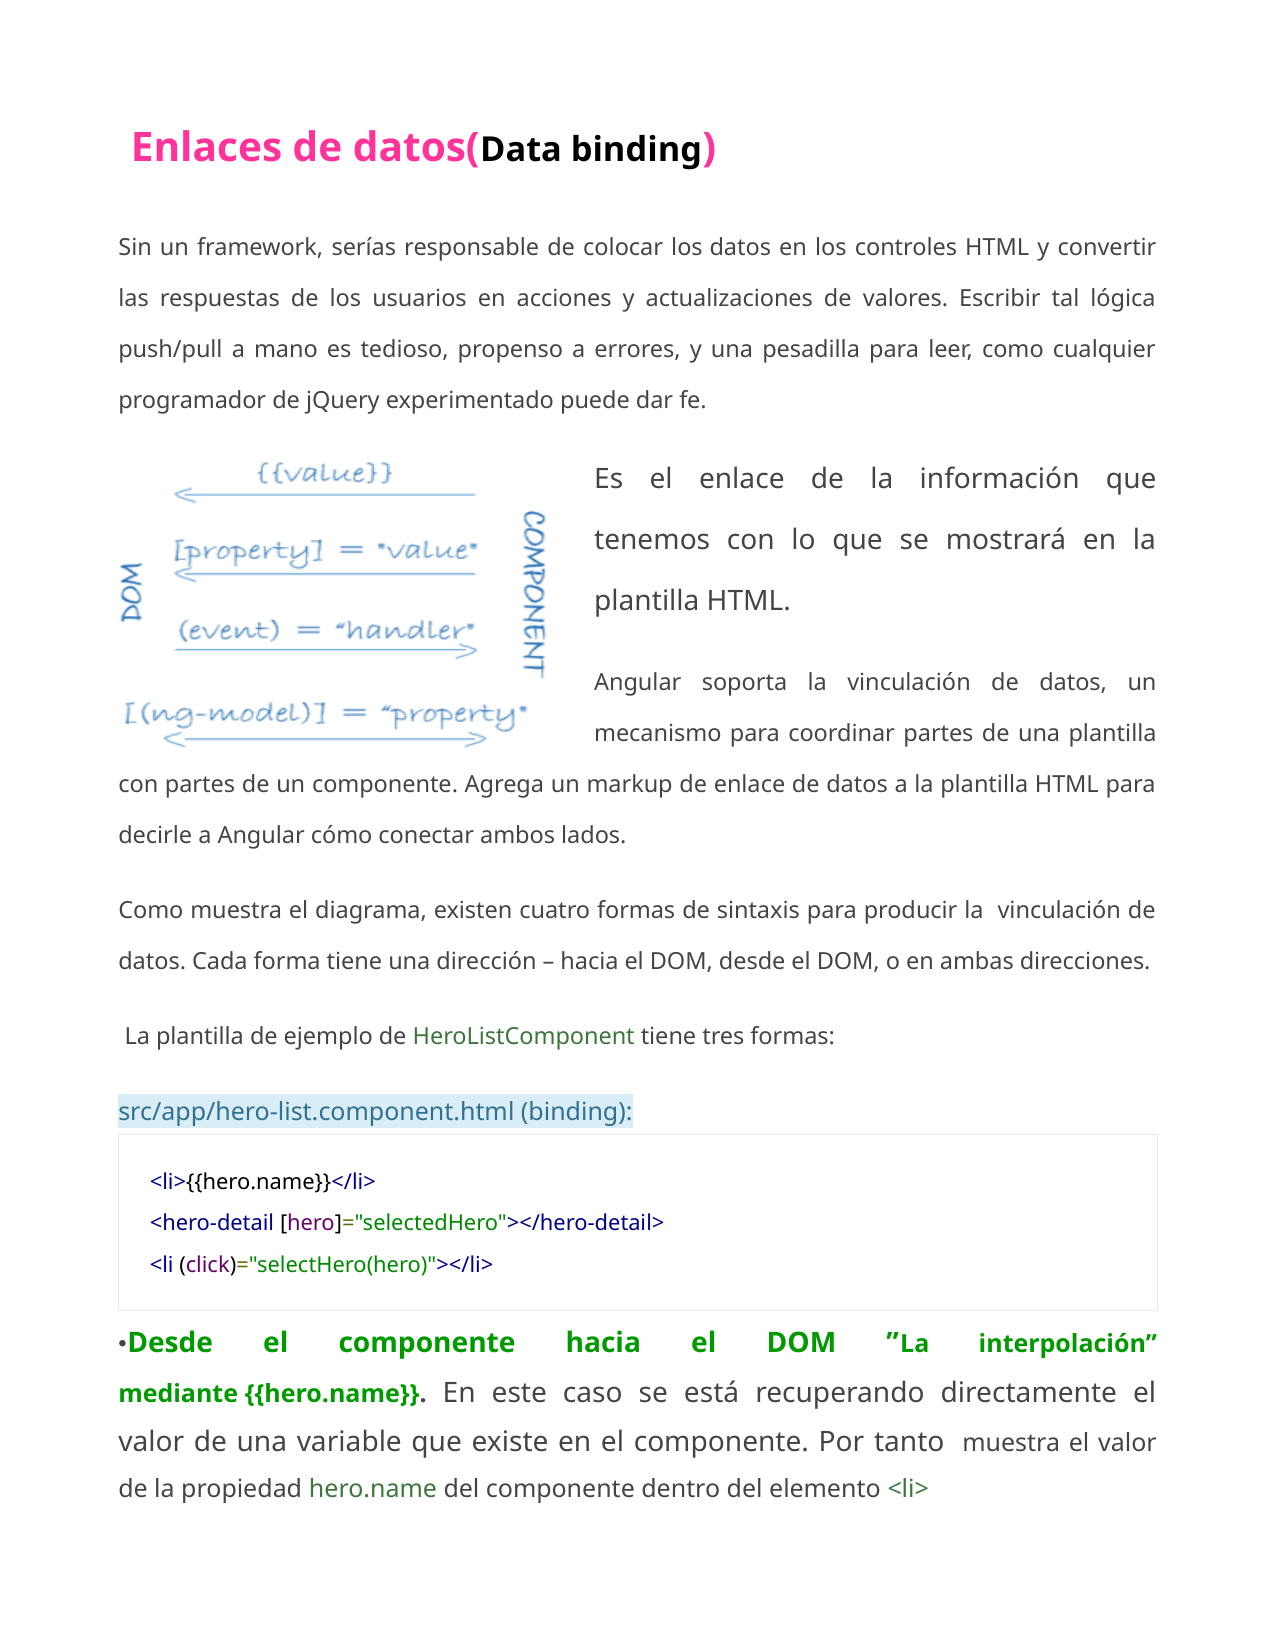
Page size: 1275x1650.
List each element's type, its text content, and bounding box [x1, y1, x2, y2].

text Enlaces de datos(Data binding) [118, 118, 1157, 173]
text La plantilla de ejemplo de HeroListComponent tiene tres formas: [118, 1019, 1157, 1051]
picture [118, 458, 548, 751]
list Desde el componente hacia el DOM ”La interpolación” mediante {{hero.name}}. En este caso se está recuperando directamente el valor de una variable que existe en el componente. Por tanto muestra el valor de la propiedad hero.name del componente dentro del elemento <li> [118, 1322, 1157, 1504]
text src/app/hero-list.component.html (binding): [118, 1093, 1157, 1128]
text Como muestra el diagrama, existen cuatro formas de sintaxis para producir la vinculación de datos. Cada forma tiene una dirección – hacia el DOM, desde el DOM, o en ambas direcciones. [118, 893, 1157, 976]
text <li (click)="selectHero(hero)"></li> [119, 1218, 1157, 1310]
text Sin un framework, serías responsable de colocar los datos en los controles HTML y convertir las respuestas de los usuarios en acciones y actualizaciones de valores. Escribir tal lógica push/pull a mano es tedioso, propenso a errores, y una pesadilla para leer, como cualquier programador de jQuery experimentado puede dar fe. [118, 230, 1157, 415]
text <hero-detail [hero]="selectedHero"></hero-detail> [119, 1176, 1157, 1218]
text Angular soporta la vinculación de datos, un mecanismo para coordinar partes de una plantilla con partes de un componente. Agrega un markup de enlace de datos a la plantilla HTML para decirle a Angular cómo conectar ambos lados. [118, 665, 1157, 851]
text <li>{{hero.name}}</li> [119, 1135, 1157, 1176]
text Es el enlace de la información que tenemos con lo que se mostrará en la plantilla HTML. [548, 458, 1157, 619]
